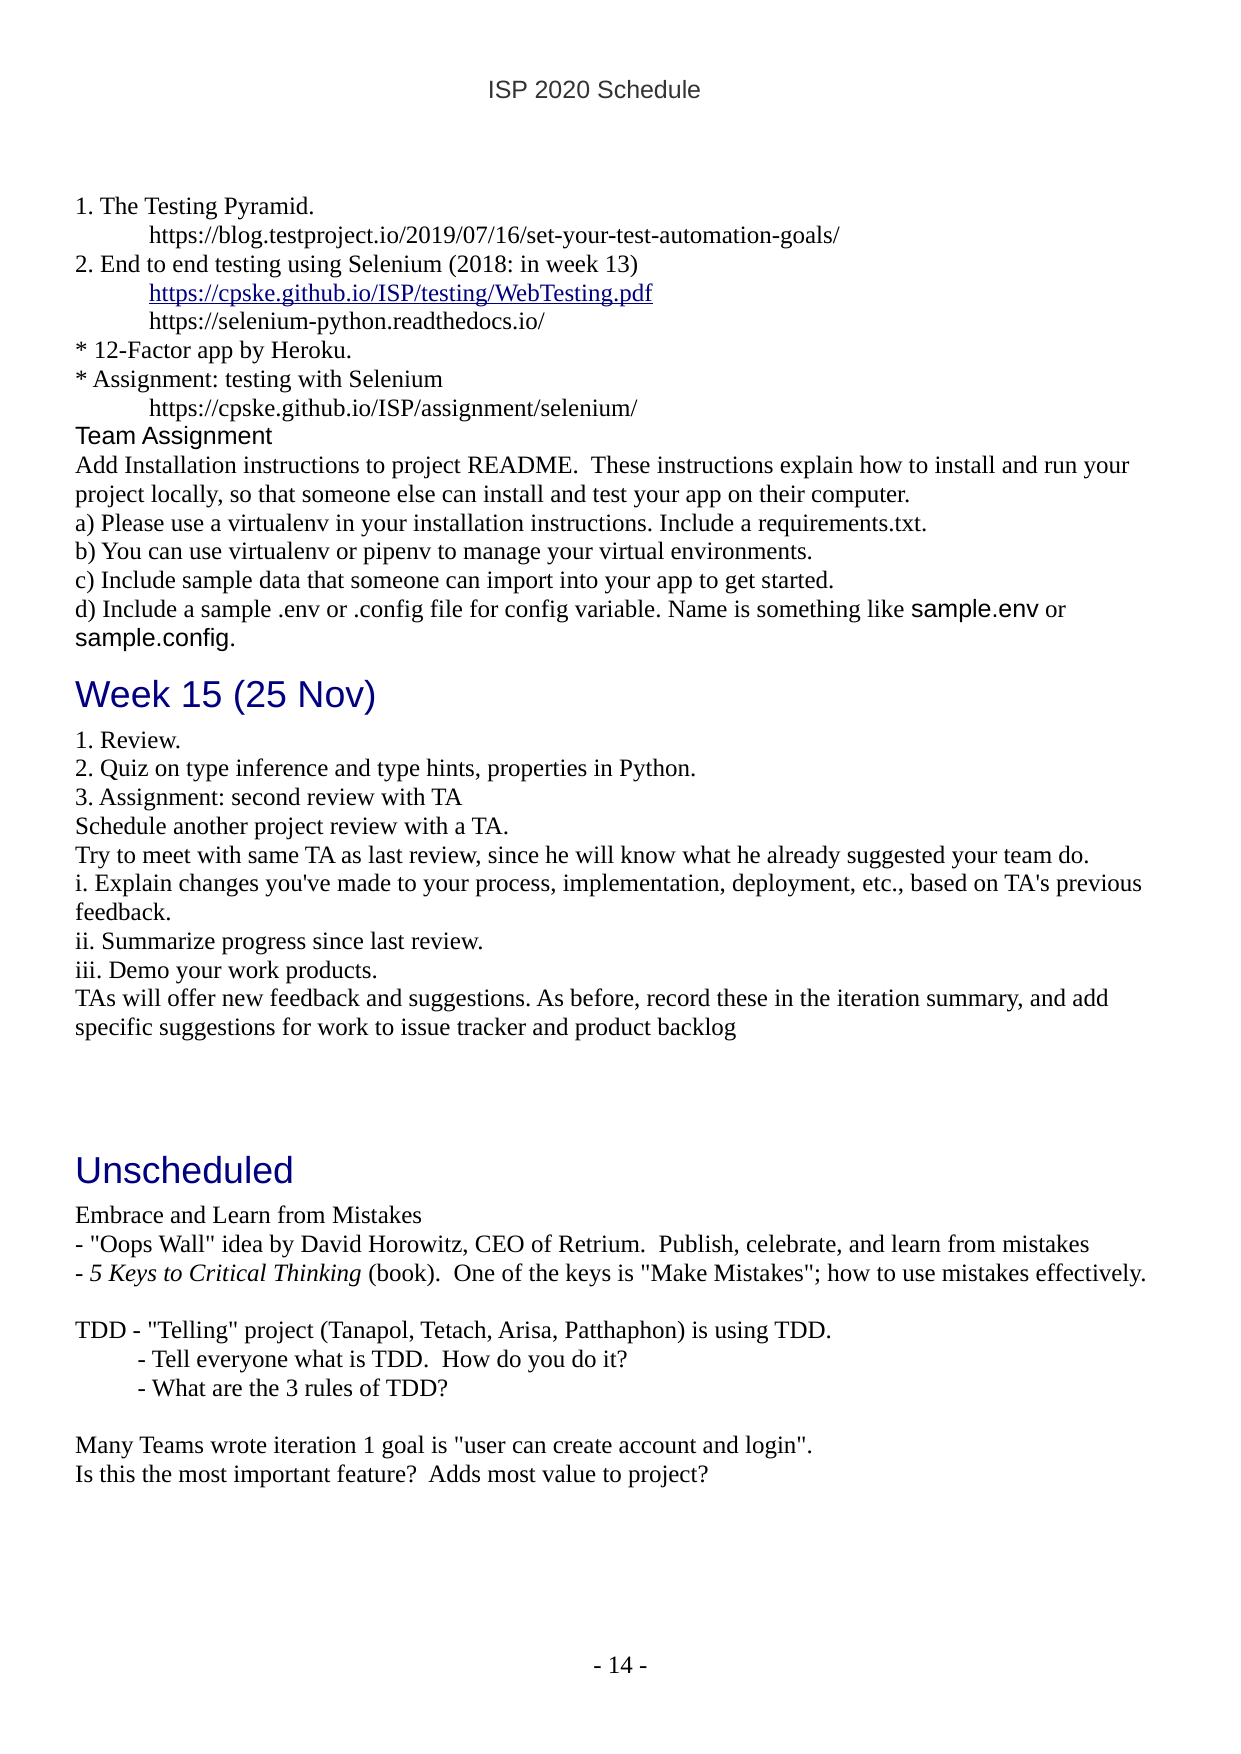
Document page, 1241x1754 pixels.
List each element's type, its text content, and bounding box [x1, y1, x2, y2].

text Team Assignment [75, 421, 1166, 450]
text Schedule another project review with a TA. [75, 811, 1166, 840]
text https://blog.testproject.io/2019/07/16/set-your-test-automation-goals/ [75, 220, 1166, 249]
text b) You can use virtualenv or pipenv to manage your virtual environments. [75, 536, 1166, 565]
text 3. Assignment: second review with TA [75, 782, 1166, 811]
text a) Please use a virtualenv in your installation instructions. Include a requirements.txt. [75, 508, 1166, 536]
text 2. Quiz on type inference and type hints, properties in Python. [75, 753, 1166, 782]
subtitle Unscheduled [75, 1148, 1166, 1191]
text - "Oops Wall" idea by David Horowitz, CEO of Retrium. Publish, celebrate, and learn from mistakes [75, 1229, 1166, 1258]
text * Assignment: testing with Selenium [75, 364, 1166, 393]
text d) Include a sample .env or .config file for config variable. Name is something like sample.env or sample.config. [75, 594, 1166, 652]
text - Tell everyone what is TDD. How do you do it? [75, 1344, 1166, 1373]
subtitle Week 15 (25 Nov) [75, 673, 1166, 716]
text Is this the most important feature? Adds most value to project? [75, 1459, 1166, 1488]
text TDD - "Telling" project (Tanapol, Tetach, Arisa, Patthaphon) is using TDD. [75, 1315, 1166, 1344]
text ii. Summarize progress since last review. [75, 926, 1166, 955]
text iii. Demo your work products. [75, 955, 1166, 983]
text i. Explain changes you've made to your process, implementation, deployment, etc., based on TA's previous feedback. [75, 868, 1166, 926]
text Many Teams wrote iteration 1 goal is "user can create account and login". [75, 1430, 1166, 1459]
text Try to meet with same TA as last review, since he will know what he already suggested your team do. [75, 840, 1166, 868]
text https://cpske.github.io/ISP/testing/WebTesting.pdf [75, 278, 1166, 306]
text Embrace and Learn from Mistakes [75, 1200, 1166, 1229]
text * 12-Factor app by Heroku. [75, 335, 1166, 364]
text https://selenium-python.readthedocs.io/ [75, 306, 1166, 335]
text 1. The Testing Pyramid. [75, 191, 1166, 220]
subtitle TAs will offer new feedback and suggestions. As before, record these in the iteration summary, and add specific suggestions for work to issue tracker and product backlog [75, 983, 1166, 1041]
text Add Installation instructions to project README. These instructions explain how to install and run your project locally, so that someone else can install and test your app on their computer. [75, 450, 1166, 508]
text - 5 Keys to Critical Thinking (book). One of the keys is "Make Mistakes"; how to use mistakes effectively. [75, 1258, 1166, 1287]
text https://cpske.github.io/ISP/assignment/selenium/ [75, 393, 1166, 421]
text - What are the 3 rules of TDD? [75, 1373, 1166, 1402]
text 2. End to end testing using Selenium (2018: in week 13) [75, 249, 1166, 278]
text c) Include sample data that someone can import into your app to get started. [75, 565, 1166, 594]
text 1. Review. [75, 725, 1166, 753]
